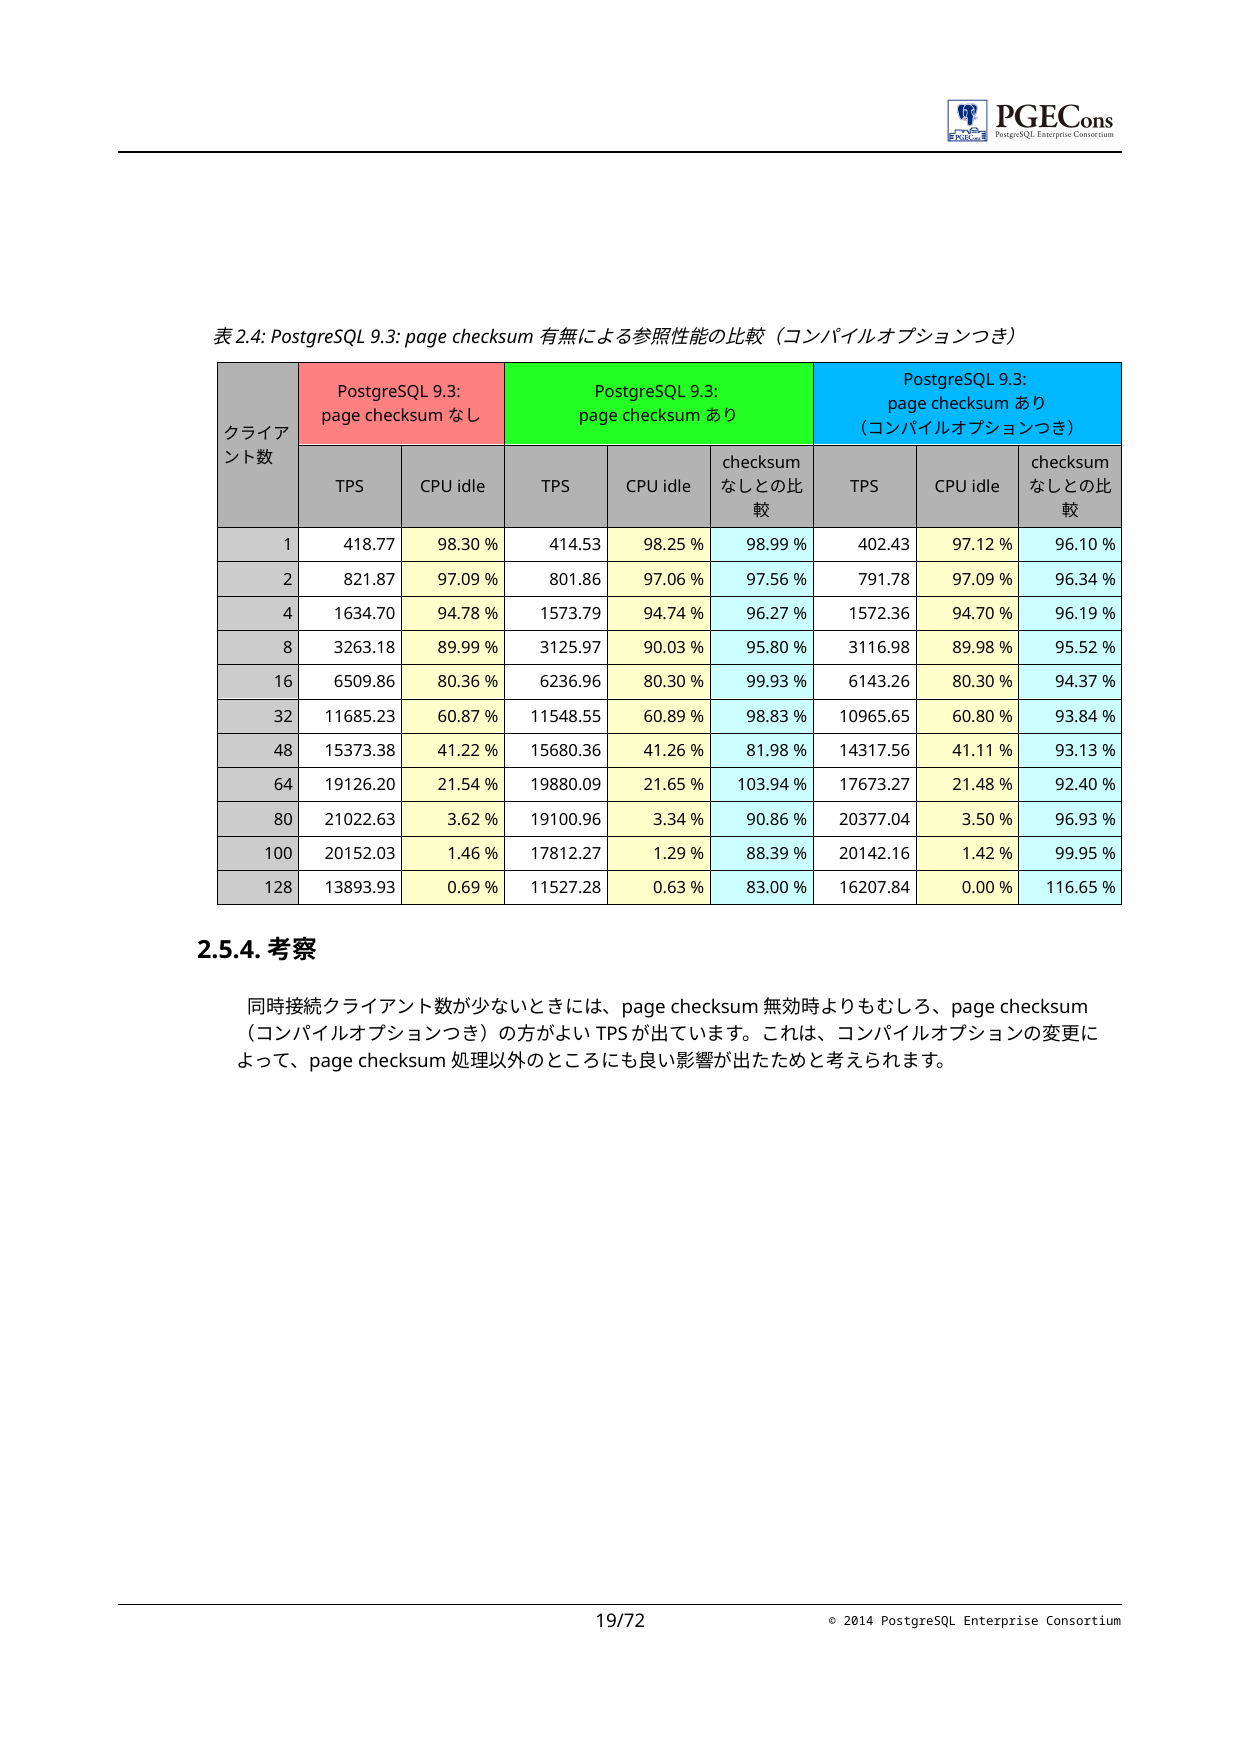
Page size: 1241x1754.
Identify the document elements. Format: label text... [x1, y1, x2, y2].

table_cell 3116.98 [814, 631, 916, 664]
text 同時接続クライアント数が少ないときには、page checksum 無効時よりもむしろ、page checksum（コンパイルオプションつき）の方がよい TPSが出ています。これは、コンパイルオプションの変更によって、page checksum 処理以外のところにも良い影響が出たためと考えられます。 [236, 992, 1122, 1073]
subtitle 考察 [197, 930, 1122, 966]
table_cell 3.34 % [608, 802, 710, 836]
table_cell TPS [505, 446, 607, 527]
table_cell 1634.70 [299, 597, 401, 630]
table_cell 97.09 % [917, 562, 1018, 596]
table_cell 89.98 % [917, 631, 1018, 664]
table_cell 19100.96 [505, 802, 607, 836]
table_header クライアント数 [218, 363, 298, 527]
table_cell 96.10 % [1019, 528, 1121, 561]
table_cell 6509.86 [299, 665, 401, 698]
table_cell 821.87 [299, 562, 401, 596]
picture [941, 94, 1119, 147]
table_cell 791.78 [814, 562, 916, 596]
table_cell checksum なしとの比較 [711, 446, 813, 527]
table_cell 2 [218, 562, 298, 596]
table_cell 96.19 % [1019, 597, 1121, 630]
table_cell 0.63 % [608, 871, 710, 904]
table_cell 17673.27 [814, 768, 916, 801]
table_cell 93.84 % [1019, 700, 1121, 733]
table_cell CPU idle [402, 446, 504, 527]
table_cell 20152.03 [299, 837, 401, 870]
table_cell 21.54 % [402, 768, 504, 801]
table_header PostgreSQL 9.3: page checksum なし [299, 363, 504, 444]
table_cell 21022.63 [299, 802, 401, 836]
table_cell 402.43 [814, 528, 916, 561]
table_cell checksum なしとの比較 [1019, 446, 1121, 527]
table_cell 60.87 % [402, 700, 504, 733]
table_cell 80.30 % [608, 665, 710, 698]
table_cell 3.62 % [402, 802, 504, 836]
table_cell 13893.93 [299, 871, 401, 904]
table_cell 99.93 % [711, 665, 813, 698]
table_cell 6143.26 [814, 665, 916, 698]
table_cell 3263.18 [299, 631, 401, 664]
table_cell 414.53 [505, 528, 607, 561]
table_cell 97.56 % [711, 562, 813, 596]
table_cell 98.25 % [608, 528, 710, 561]
table_cell 95.80 % [711, 631, 813, 664]
table_cell 11548.55 [505, 700, 607, 733]
text 表 2.4: PostgreSQL 9.3: page checksum 有無による参照性能の比較（コンパイルオプションつき） [118, 322, 1122, 349]
table_cell 96.27 % [711, 597, 813, 630]
table_cell 95.52 % [1019, 631, 1121, 664]
table_cell 48 [218, 734, 298, 767]
table_cell 96.34 % [1019, 562, 1121, 596]
table_cell 94.70 % [917, 597, 1018, 630]
table_cell 41.22 % [402, 734, 504, 767]
table_cell 103.94 % [711, 768, 813, 801]
table_cell 97.06 % [608, 562, 710, 596]
table_cell TPS [814, 446, 916, 527]
table_cell 20377.04 [814, 802, 916, 836]
table_cell 1572.36 [814, 597, 916, 630]
table_cell 1.42 % [917, 837, 1018, 870]
table_cell 11685.23 [299, 700, 401, 733]
table_cell 3125.97 [505, 631, 607, 664]
table_header PostgreSQL 9.3: page checksum あり [505, 363, 813, 444]
table_cell 100 [218, 837, 298, 870]
table_cell 80.30 % [917, 665, 1018, 698]
table_cell 21.65 % [608, 768, 710, 801]
table_cell 98.99 % [711, 528, 813, 561]
table_cell 17812.27 [505, 837, 607, 870]
table_cell 19880.09 [505, 768, 607, 801]
table_cell 88.39 % [711, 837, 813, 870]
table_cell CPU idle [608, 446, 710, 527]
table_cell CPU idle [917, 446, 1018, 527]
table_cell 8 [218, 631, 298, 664]
table_cell 16 [218, 665, 298, 698]
table_cell 32 [218, 700, 298, 733]
table_cell 94.78 % [402, 597, 504, 630]
table_cell 89.99 % [402, 631, 504, 664]
table_cell 15680.36 [505, 734, 607, 767]
table_cell 90.86 % [711, 802, 813, 836]
table_cell 11527.28 [505, 871, 607, 904]
table_cell 97.09 % [402, 562, 504, 596]
table_cell 64 [218, 768, 298, 801]
table_cell 0.00 % [917, 871, 1018, 904]
table_cell 116.65 % [1019, 871, 1121, 904]
table_cell TPS [299, 446, 401, 527]
table_cell 97.12 % [917, 528, 1018, 561]
table_cell 1.46 % [402, 837, 504, 870]
table_cell 60.80 % [917, 700, 1018, 733]
table_cell 1 [218, 528, 298, 561]
table_cell 90.03 % [608, 631, 710, 664]
table_cell 81.98 % [711, 734, 813, 767]
table_cell 14317.56 [814, 734, 916, 767]
table_cell 94.37 % [1019, 665, 1121, 698]
table_cell 99.95 % [1019, 837, 1121, 870]
table_cell 1.29 % [608, 837, 710, 870]
table_cell 41.11 % [917, 734, 1018, 767]
table_cell 19126.20 [299, 768, 401, 801]
table_cell 128 [218, 871, 298, 904]
table_cell 60.89 % [608, 700, 710, 733]
table_cell 41.26 % [608, 734, 710, 767]
table_cell 1573.79 [505, 597, 607, 630]
table_cell 20142.16 [814, 837, 916, 870]
table_cell 98.30 % [402, 528, 504, 561]
table_cell 83.00 % [711, 871, 813, 904]
table_cell 15373.38 [299, 734, 401, 767]
table_cell 80.36 % [402, 665, 504, 698]
table_cell 418.77 [299, 528, 401, 561]
table_cell 98.83 % [711, 700, 813, 733]
table_cell 0.69 % [402, 871, 504, 904]
table_cell 16207.84 [814, 871, 916, 904]
table_cell 4 [218, 597, 298, 630]
table_cell 6236.96 [505, 665, 607, 698]
table_header PostgreSQL 9.3: page checksum あり （コンパイルオプションつき） [814, 363, 1121, 444]
table_cell 92.40 % [1019, 768, 1121, 801]
table_cell 801.86 [505, 562, 607, 596]
table_cell 94.74 % [608, 597, 710, 630]
table_cell 21.48 % [917, 768, 1018, 801]
table_cell 10965.65 [814, 700, 916, 733]
table_cell 3.50 % [917, 802, 1018, 836]
table_cell 80 [218, 802, 298, 836]
table_cell 96.93 % [1019, 802, 1121, 836]
table_cell 93.13 % [1019, 734, 1121, 767]
